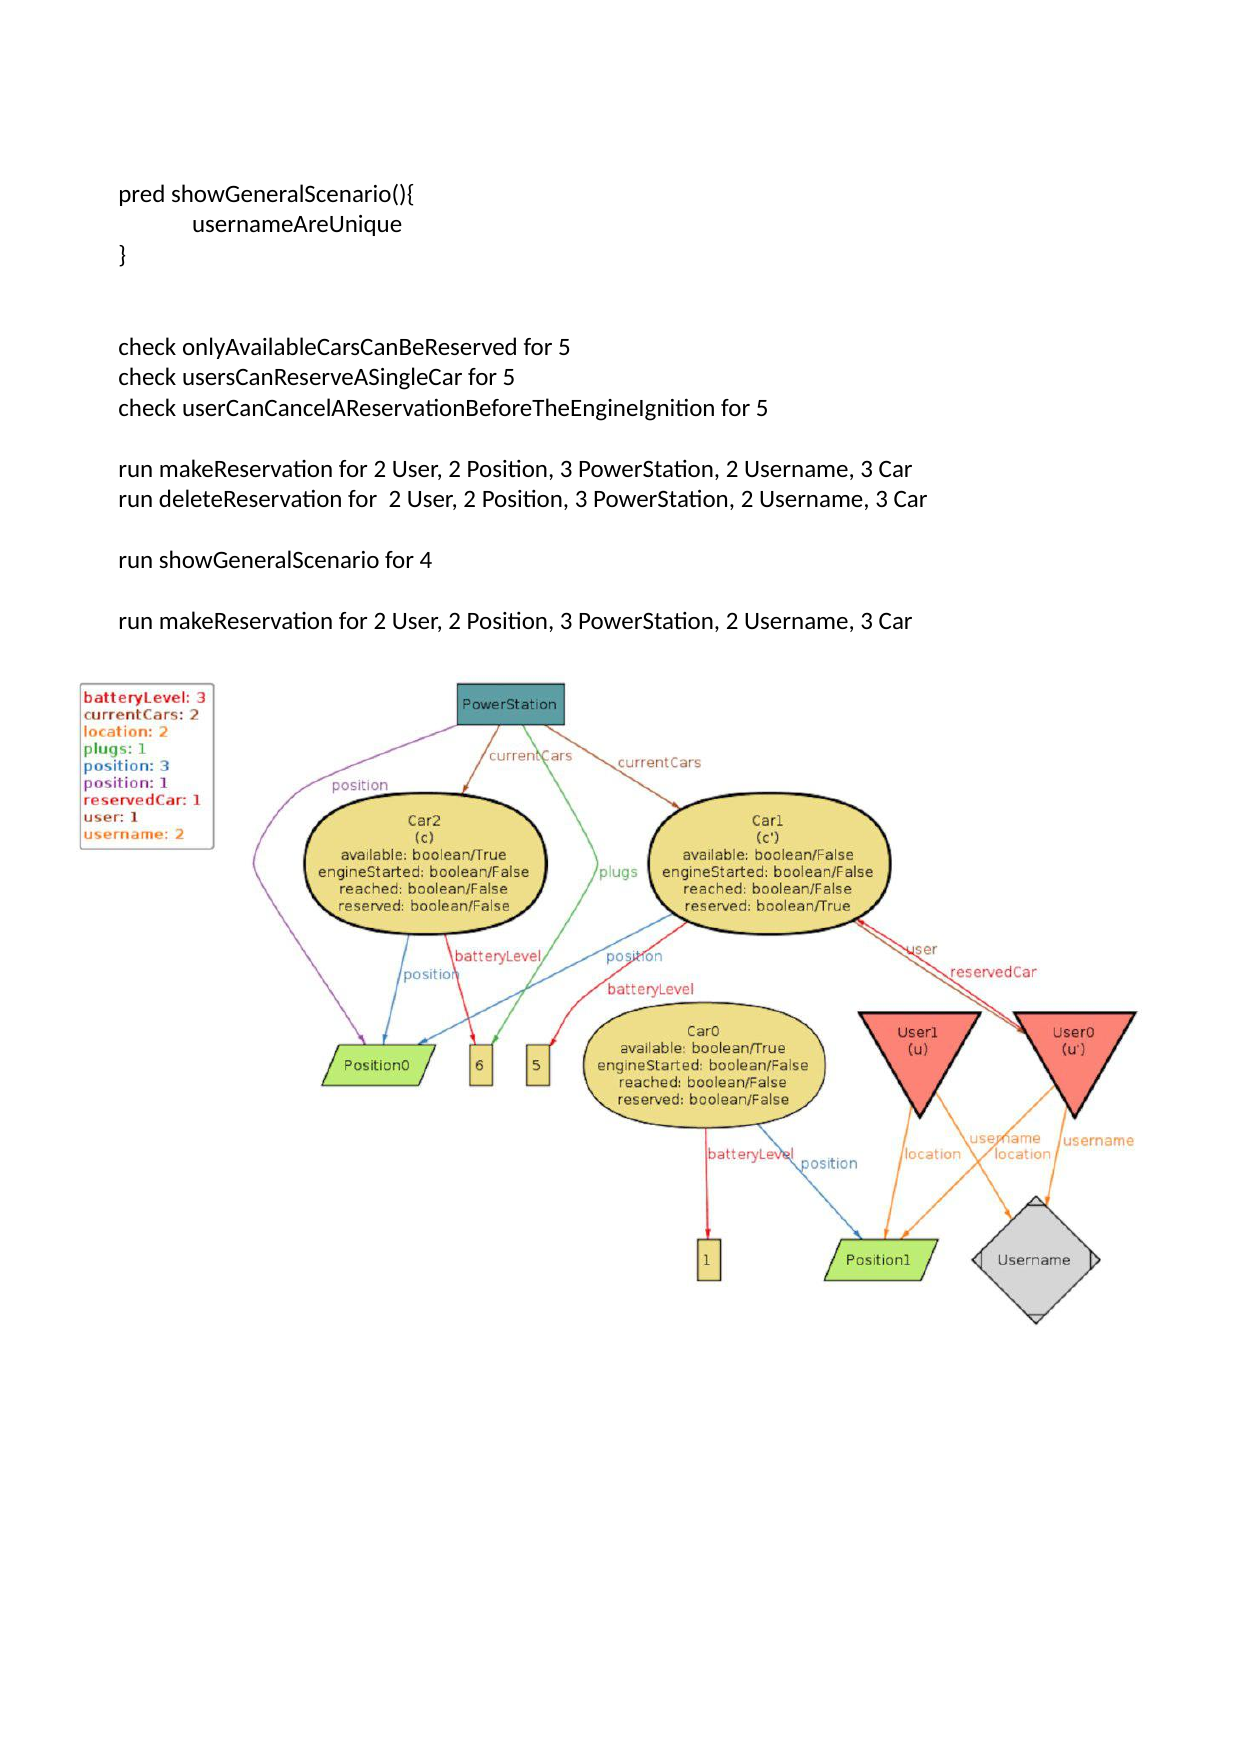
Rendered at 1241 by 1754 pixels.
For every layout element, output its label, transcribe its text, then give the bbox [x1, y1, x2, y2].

text run showGeneralScenario for 4 [118, 544, 1122, 575]
text check userCanCancelAReservationBeforeTheEngineIgnition for 5 [118, 392, 1122, 422]
picture [76, 675, 1162, 1332]
text run makeReservation for 2 User, 2 Position, 3 PowerStation, 2 Username, 3 Car [118, 605, 1122, 636]
text usernameAreUnique [118, 209, 1122, 239]
text run makeReservation for 2 User, 2 Position, 3 PowerStation, 2 Username, 3 Car [118, 453, 1122, 483]
text pred showGeneralScenario(){ [118, 178, 1122, 209]
text } [118, 239, 1122, 270]
text run deleteReservation for 2 User, 2 Position, 3 PowerStation, 2 Username, 3 Car [118, 483, 1122, 514]
text check usersCanReserveASingleCar for 5 [118, 361, 1122, 392]
text check onlyAvailableCarsCanBeReserved for 5 [118, 331, 1122, 361]
